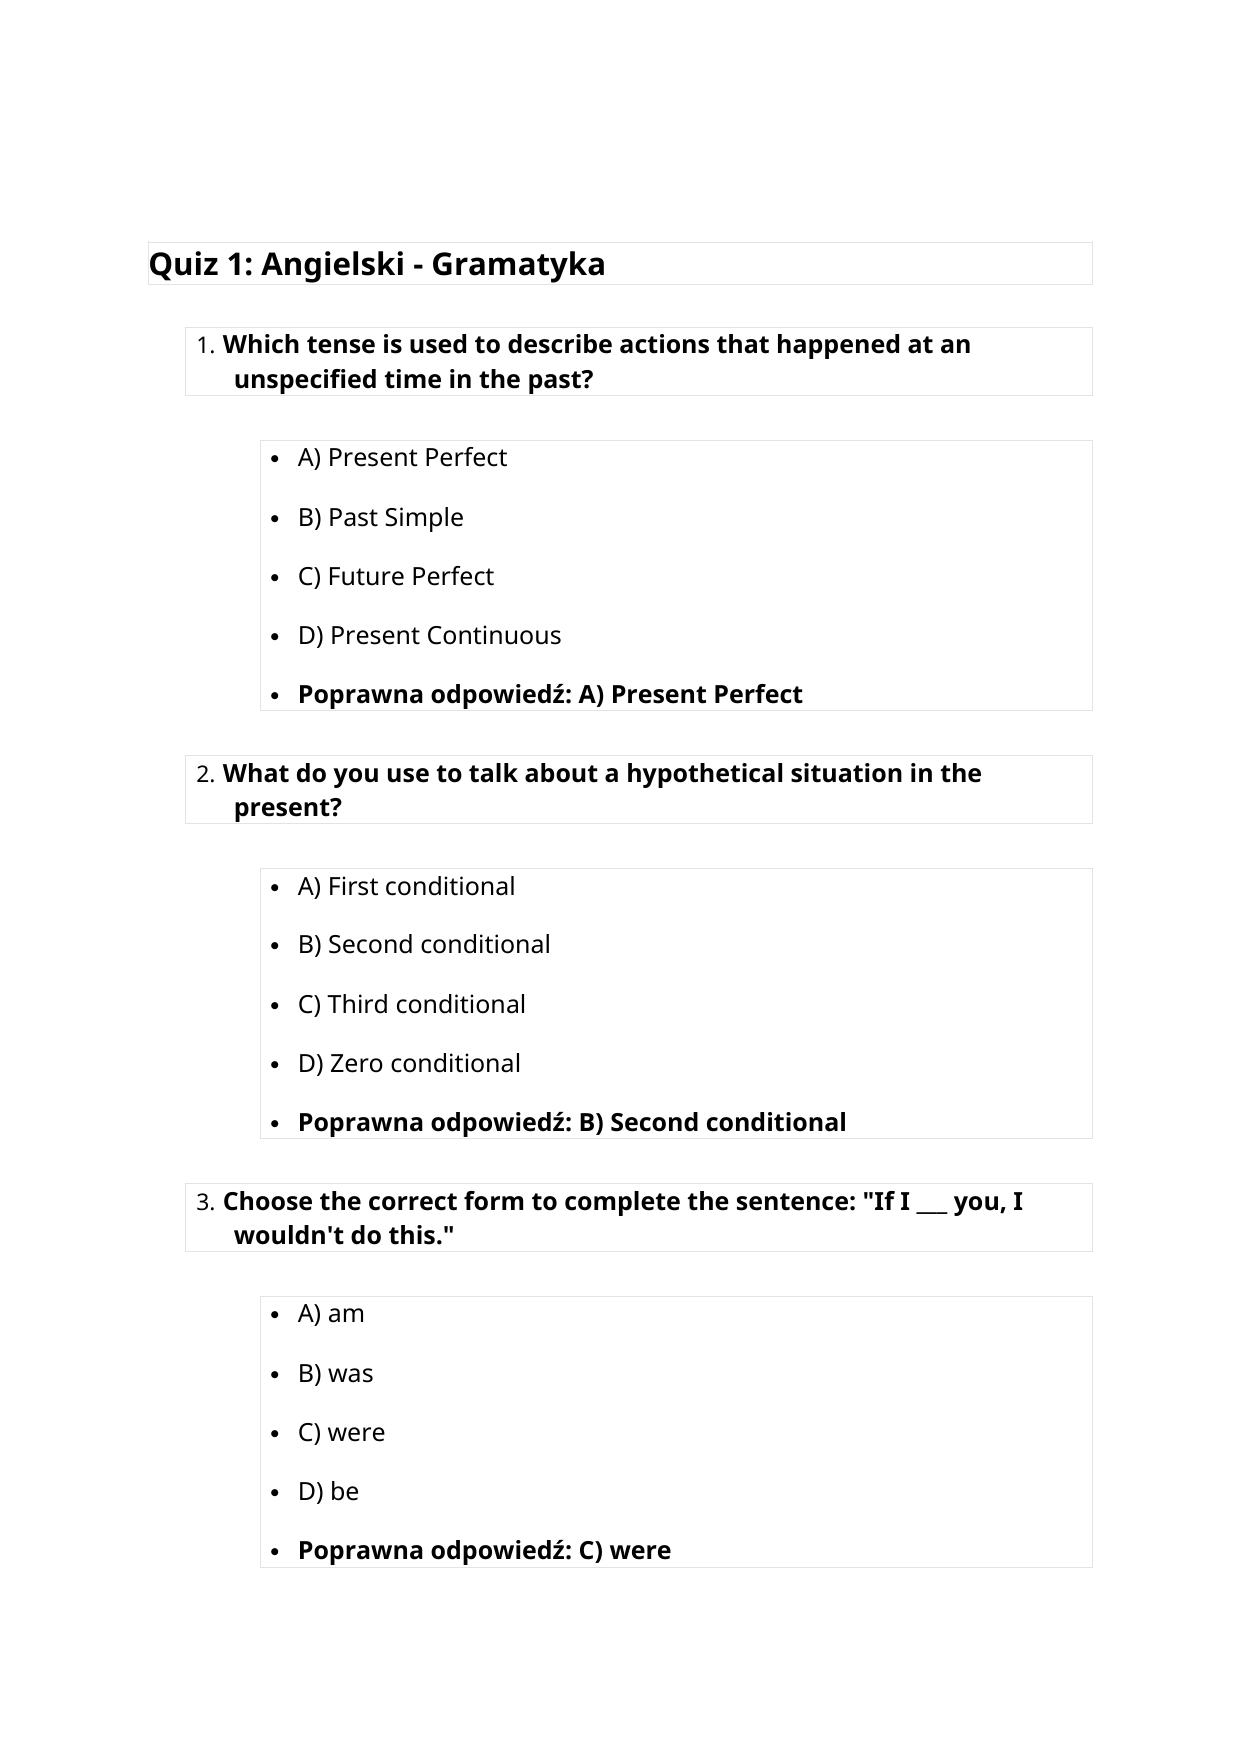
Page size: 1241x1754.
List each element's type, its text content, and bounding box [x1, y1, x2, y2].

list C) Future Perfect [261, 558, 1092, 592]
list C) were [261, 1414, 1092, 1448]
list Poprawna odpowiedź: C) were [261, 1532, 1092, 1567]
list Choose the correct form to complete the sentence: "If I ___ you, I wouldn't do this." [186, 1184, 1092, 1251]
list B) Second conditional [261, 927, 1092, 961]
list A) am [261, 1297, 1092, 1330]
list Poprawna odpowiedź: A) Present Perfect [261, 676, 1092, 710]
list A) First conditional [261, 869, 1092, 902]
subtitle Quiz 1: Angielski - Gramatyka [149, 243, 1092, 284]
list B) Past Simple [261, 499, 1092, 533]
list D) be [261, 1473, 1092, 1507]
list D) Zero conditional [261, 1045, 1092, 1079]
list Poprawna odpowiedź: B) Second conditional [261, 1104, 1092, 1138]
list A) Present Perfect [261, 441, 1092, 474]
list What do you use to talk about a hypothetical situation in the present? [186, 756, 1092, 823]
list B) was [261, 1355, 1092, 1389]
list D) Present Continuous [261, 617, 1092, 651]
list C) Third conditional [261, 986, 1092, 1020]
list Which tense is used to describe actions that happened at an unspecified time in the past? [186, 328, 1092, 395]
